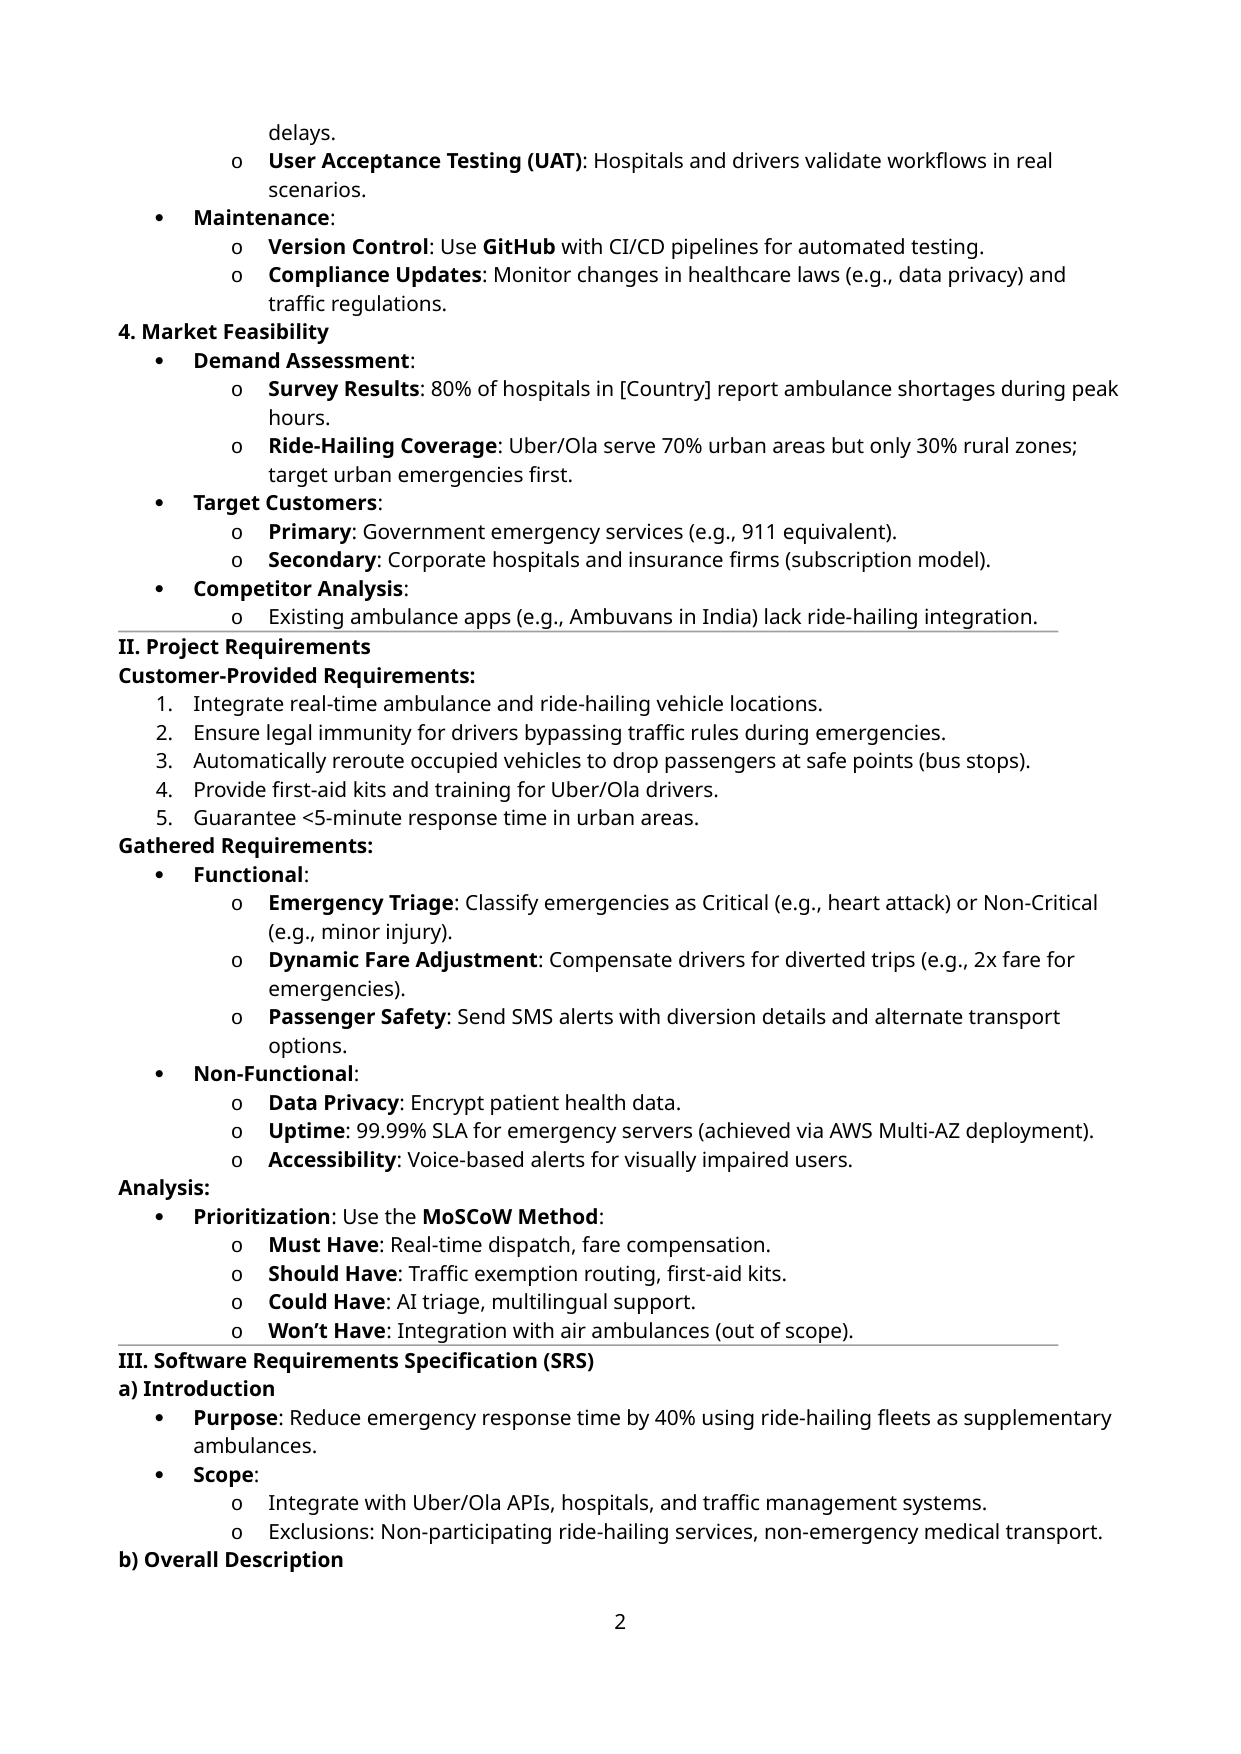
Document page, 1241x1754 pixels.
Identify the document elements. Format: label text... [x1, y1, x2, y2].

list Could Have: AI triage, multilingual support. [231, 1287, 1122, 1316]
list Existing ambulance apps (e.g., Ambuvans in India) lack ride-hailing integration. [231, 602, 1122, 631]
list Automatically reroute occupied vehicles to drop passengers at safe points (bus stops). [156, 746, 1122, 775]
text Gathered Requirements: [118, 832, 1122, 860]
list Dynamic Fare Adjustment: Compensate drivers for diverted trips (e.g., 2x fare for emergencies). [231, 945, 1122, 1002]
text Customer-Provided Requirements: [118, 661, 1122, 689]
list User Acceptance Testing (UAT): Hospitals and drivers validate workflows in real scenarios. [231, 147, 1122, 203]
list Should Have: Traffic exemption routing, first-aid kits. [231, 1259, 1122, 1287]
list Primary: Government emergency services (e.g., 911 equivalent). [231, 517, 1122, 545]
list Prioritization: Use the MoSCoW Method: [156, 1202, 1122, 1230]
list Integrate with Uber/Ola APIs, hospitals, and traffic management systems. [231, 1488, 1122, 1517]
list Must Have: Real-time dispatch, fare compensation. [231, 1230, 1122, 1259]
list Competitor Analysis: [156, 574, 1122, 602]
list Won’t Have: Integration with air ambulances (out of scope). [231, 1316, 1122, 1344]
list Uptime: 99.99% SLA for emergency servers (achieved via AWS Multi-AZ deployment). [231, 1116, 1122, 1145]
list Version Control: Use GitHub with CI/CD pipelines for automated testing. [231, 232, 1122, 261]
list Purpose: Reduce emergency response time by 40% using ride-hailing fleets as supplementary ambulances. [156, 1403, 1122, 1460]
list Survey Results: 80% of hospitals in [Country] report ambulance shortages during peak hours. [231, 374, 1122, 431]
text a) Introduction [118, 1374, 1122, 1403]
text b) Overall Description [118, 1545, 1122, 1574]
text II. Project Requirements [118, 632, 1122, 661]
list Ride-Hailing Coverage: Uber/Ola serve 70% urban areas but only 30% rural zones; target urban emergencies first. [231, 431, 1122, 488]
list Ensure legal immunity for drivers bypassing traffic rules during emergencies. [156, 718, 1122, 746]
list delays. [231, 118, 1122, 147]
list Non-Functional: [156, 1059, 1122, 1088]
text 4. Market Feasibility [118, 317, 1122, 346]
list Emergency Triage: Classify emergencies as Critical (e.g., heart attack) or Non-Critical (e.g., minor injury). [231, 888, 1122, 945]
list Scope: [156, 1460, 1122, 1488]
list Target Customers: [156, 488, 1122, 517]
list Secondary: Corporate hospitals and insurance firms (subscription model). [231, 545, 1122, 574]
list Provide first-aid kits and training for Uber/Ola drivers. [156, 775, 1122, 803]
list Demand Assessment: [156, 346, 1122, 374]
list Maintenance: [156, 203, 1122, 232]
list Passenger Safety: Send SMS alerts with diversion details and alternate transport options. [231, 1002, 1122, 1059]
list Guarantee <5-minute response time in urban areas. [156, 803, 1122, 832]
list Compliance Updates: Monitor changes in healthcare laws (e.g., data privacy) and traffic regulations. [231, 261, 1122, 317]
list Functional: [156, 860, 1122, 888]
text III. Software Requirements Specification (SRS) [118, 1346, 1122, 1374]
text Analysis: [118, 1173, 1122, 1202]
list Exclusions: Non-participating ride-hailing services, non-emergency medical transport. [231, 1517, 1122, 1545]
list Integrate real-time ambulance and ride-hailing vehicle locations. [156, 689, 1122, 718]
list Accessibility: Voice-based alerts for visually impaired users. [231, 1145, 1122, 1173]
list Data Privacy: Encrypt patient health data. [231, 1088, 1122, 1116]
